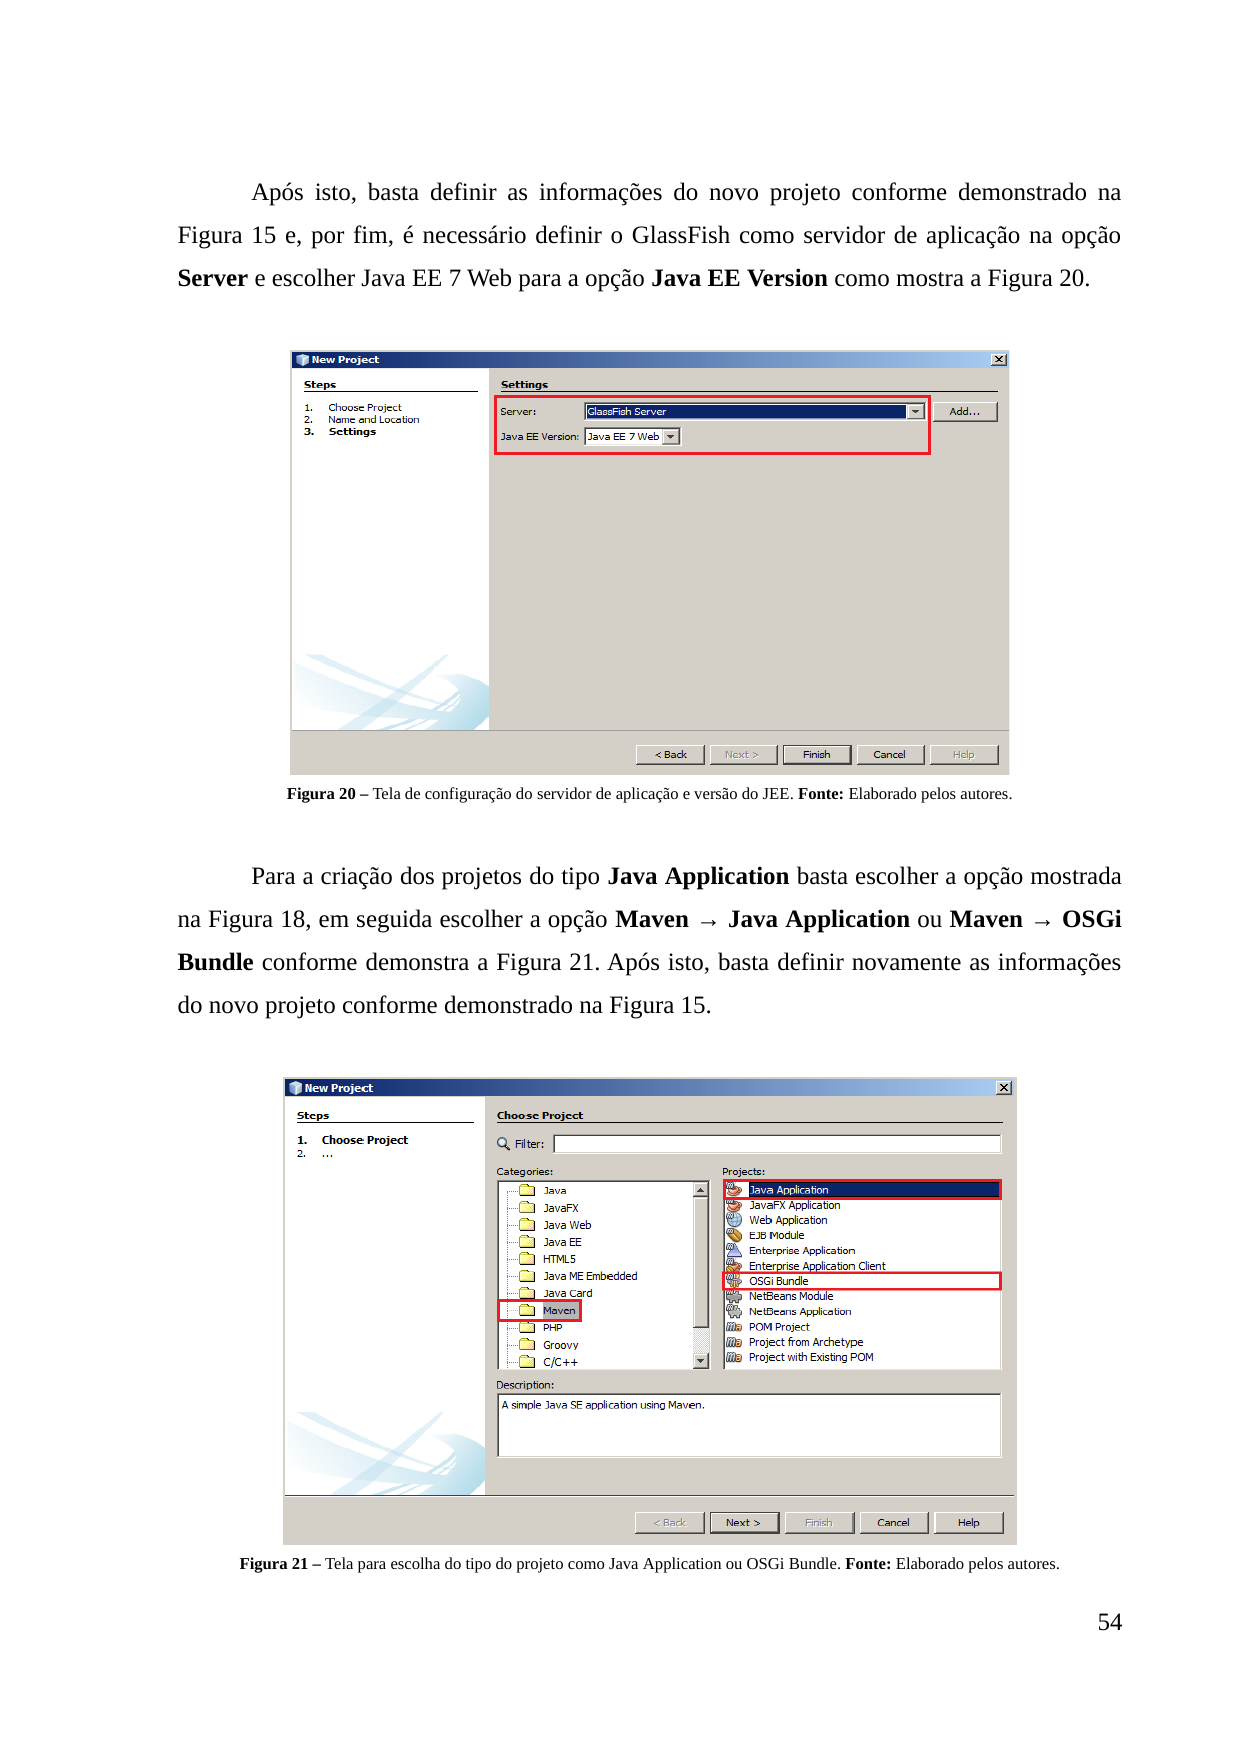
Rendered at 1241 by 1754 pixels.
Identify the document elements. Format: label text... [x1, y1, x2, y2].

picture [289, 349, 1010, 775]
text Para a criação dos projetos do tipo Java Application basta escolher a opção mostrada na Figura 18, em seguida escolher a opção Maven → Java Application ou Maven → OSGi Bundle conforme demonstra a Figura 21. Após isto, basta definir novamente as informações do novo projeto conforme demonstrado na Figura 15. [177, 861, 1122, 1019]
text Figura 21 – Tela para escolha do tipo do projeto como Java Application ou OSGi Bundle. Fonte: Elaborado pelos autores. [234, 1554, 1066, 1573]
picture [282, 1076, 1017, 1545]
text Após isto, basta definir as informações do novo projeto conforme demonstrado na Figura 15 e, por fim, é necessário definir o GlassFish como servidor de aplicação na opção Server e escolher Java EE 7 Web para a opção Java EE Version como mostra a Figura 20. [177, 177, 1122, 292]
text Figura 20 – Tela de configuração do servidor de aplicação e versão do JEE. Fonte: Elaborado pelos autores. [254, 784, 1046, 803]
